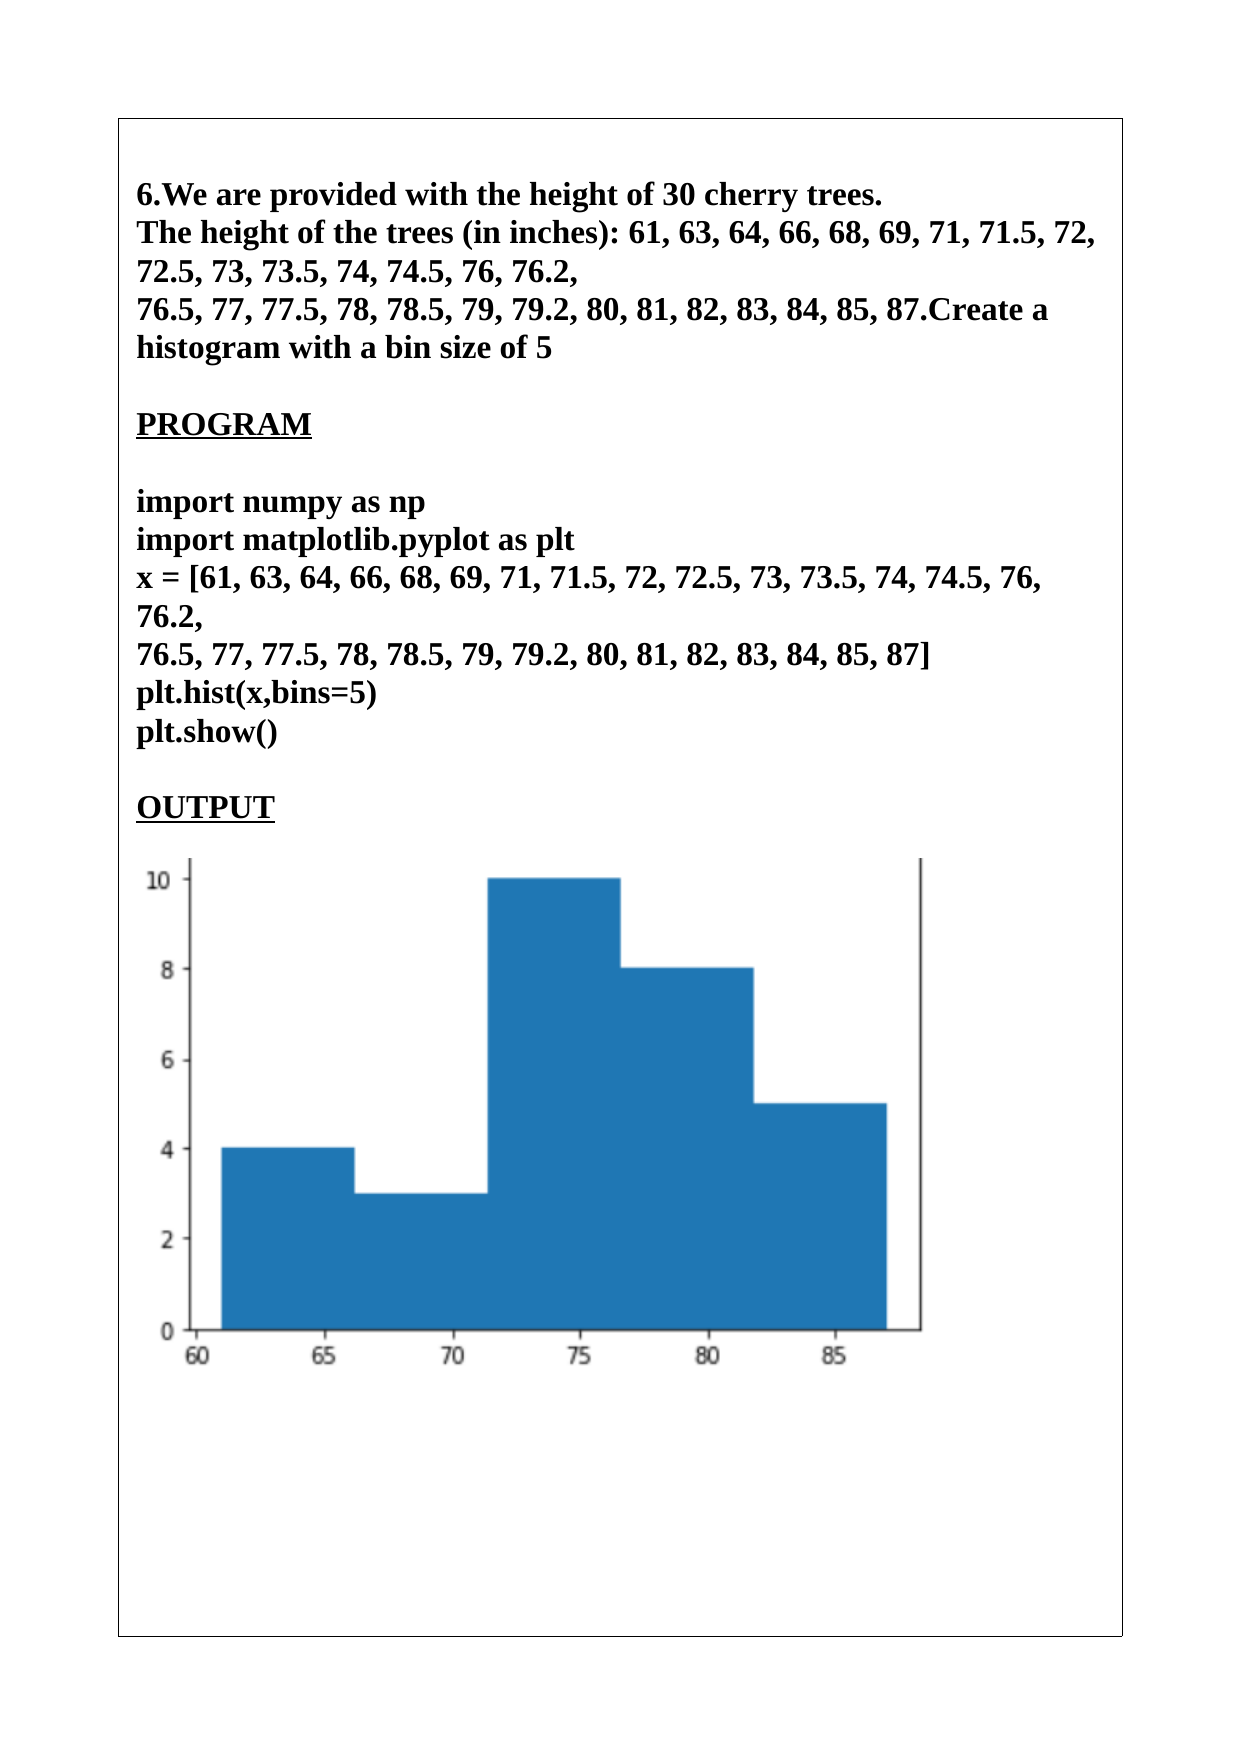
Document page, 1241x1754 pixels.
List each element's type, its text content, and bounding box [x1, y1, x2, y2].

picture [770, 858, 932, 1368]
text 6.We are provided with the height of 30 cherry trees. [136, 174, 1104, 213]
text plt.show() [136, 711, 1104, 749]
text import numpy as np [136, 481, 1104, 519]
text plt.hist(x,bins=5) [136, 673, 1104, 711]
text x = [61, 63, 64, 66, 68, 69, 71, 71.5, 72, 72.5, 73, 73.5, 74, 74.5, 76, 76.2, [136, 558, 1104, 634]
text 76.5, 77, 77.5, 78, 78.5, 79, 79.2, 80, 81, 82, 83, 84, 85, 87.Create a histogram with a bin size of 5 [136, 289, 1104, 366]
text OUTPUT [136, 788, 1104, 826]
text PROGRAM [136, 404, 1104, 443]
text import matplotlib.pyplot as plt [136, 519, 1104, 558]
text The height of the trees (in inches): 61, 63, 64, 66, 68, 69, 71, 71.5, 72, 72.5, 73, 73.5, 74, 74.5, 76, 76.2, [136, 213, 1104, 289]
text 76.5, 77, 77.5, 78, 78.5, 79, 79.2, 80, 81, 82, 83, 84, 85, 87] [136, 634, 1104, 673]
